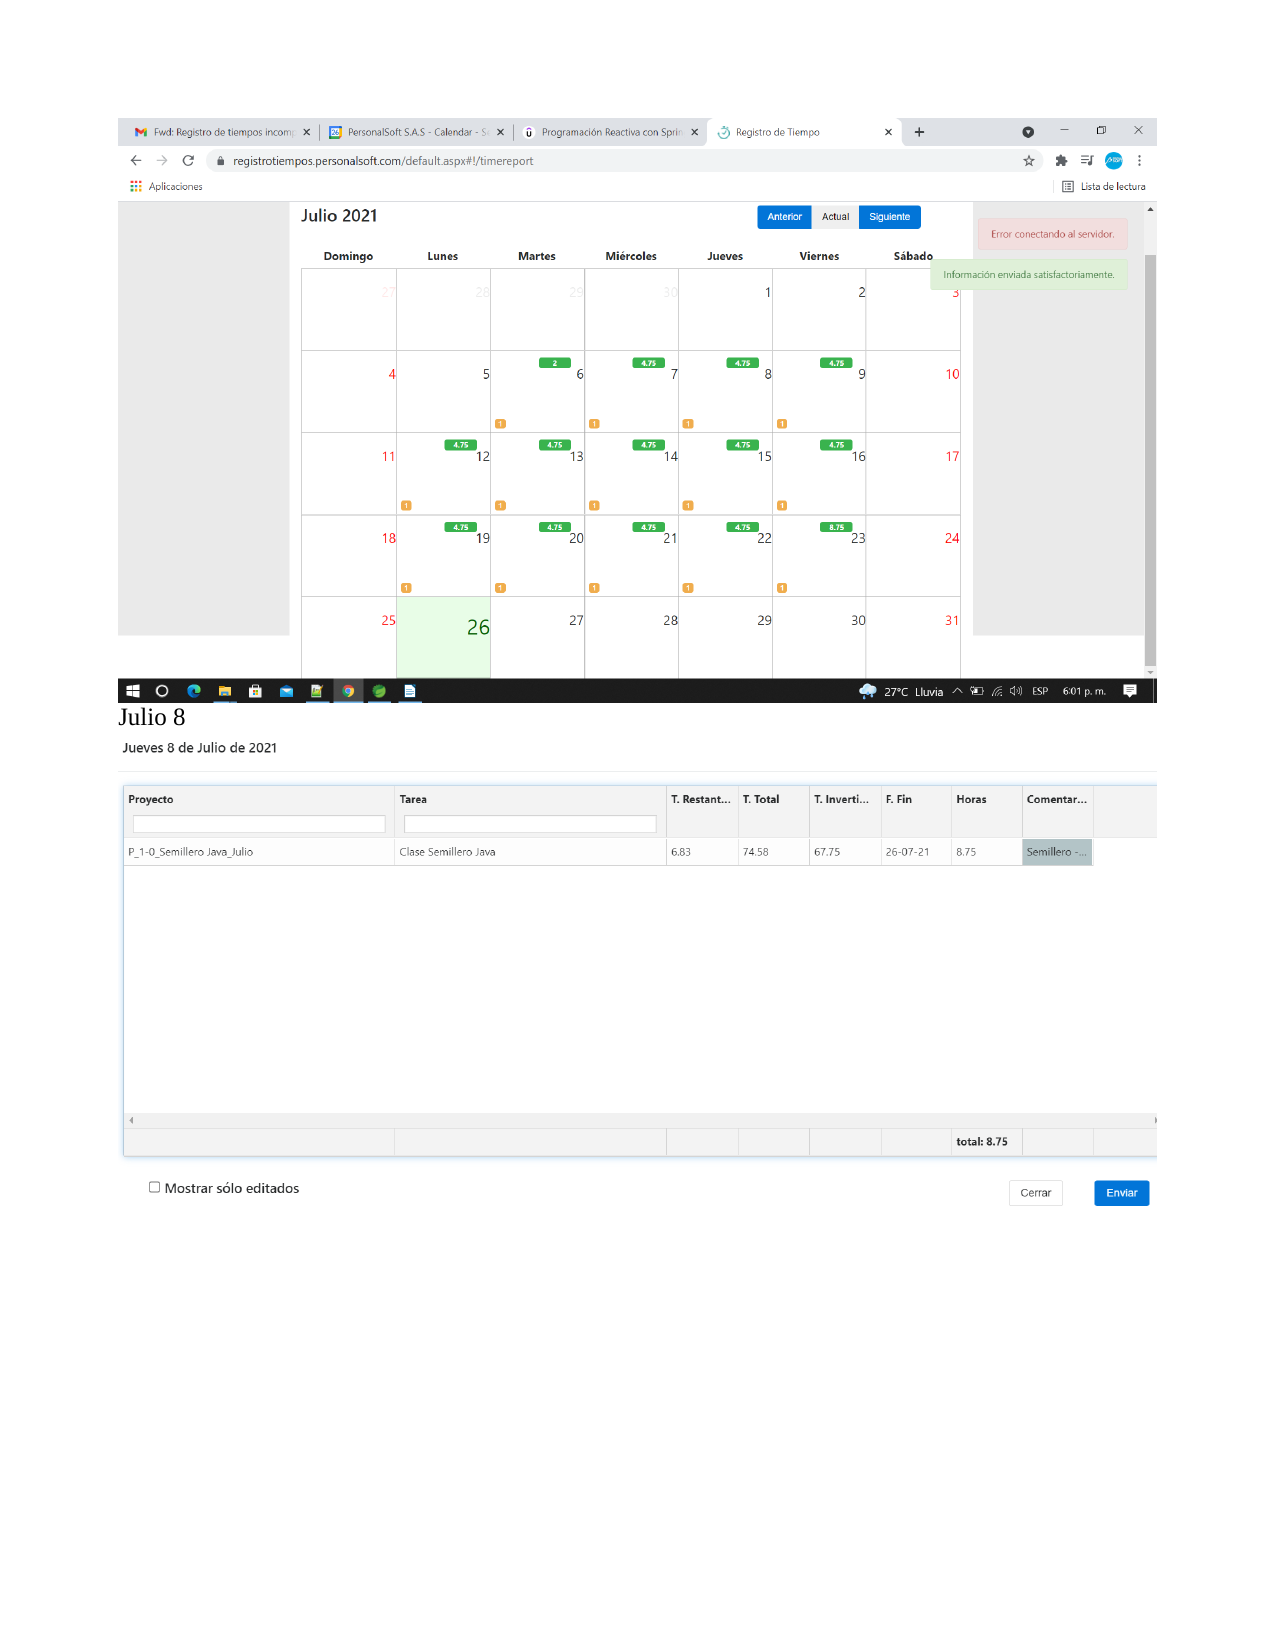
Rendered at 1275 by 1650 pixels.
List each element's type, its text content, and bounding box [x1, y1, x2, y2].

text Julio 8 [118, 703, 1157, 731]
picture [118, 731, 1157, 1209]
picture [118, 118, 1157, 703]
